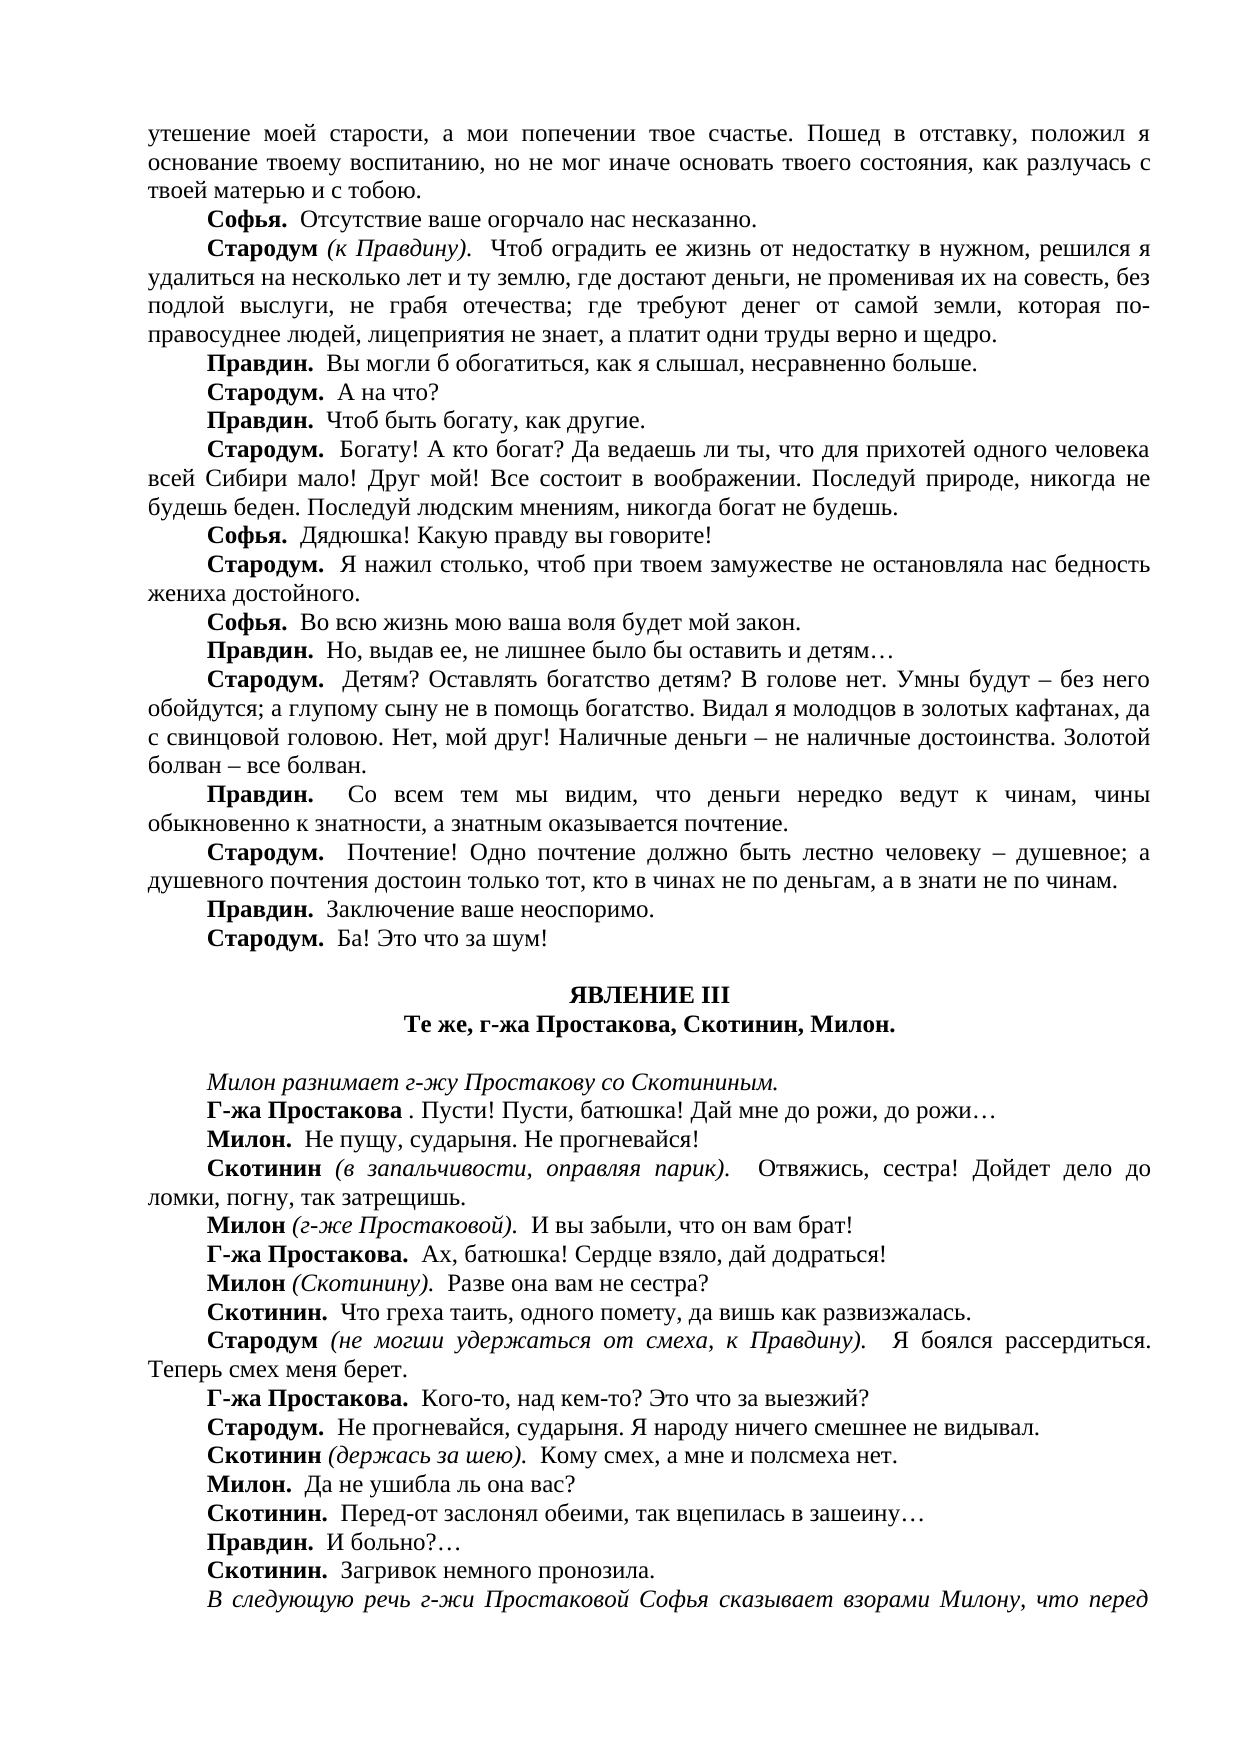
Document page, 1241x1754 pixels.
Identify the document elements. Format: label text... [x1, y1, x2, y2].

text Стародум. Детям? Оставлять богатство детям? В голове нет. Умны будут – без него обойдутся; а глупому сыну не в помощь богатство. Видал я молодцов в золотых кафтанах, да с свинцовой головою. Нет, мой друг! Наличные деньги – не наличные достоинства. Золотой болван – все болван. [148, 664, 1152, 779]
subtitle Те же, г-жа Простакова, Скотинин, Милон. [148, 1009, 1152, 1038]
text Правдин. Вы могли б обогатиться, как я слышал, несравненно больше. [148, 348, 1152, 377]
text Правдин. Со всем тем мы видим, что деньги нередко ведут к чинам, чины обыкновенно к знатности, а знатным оказывается почтение. [148, 779, 1152, 837]
text Софья. Дядюшка! Какую правду вы говорите! [148, 521, 1152, 549]
text Г-жа Простакова. Кого-то, над кем-то? Это что за выезжий? [148, 1383, 1152, 1412]
text Стародум. Не прогневайся, сударыня. Я народу ничего смешнее не видывал. [148, 1412, 1152, 1441]
text Стародум (не могши удержаться от смеха, к Правдину). Я боялся рассердиться. Теперь смех меня берет. [148, 1326, 1152, 1383]
text Скотинин. Перед-от заслонял обеими, так вцепилась в зашеину… [148, 1498, 1152, 1527]
text Милон разнимает г-жу Простакову со Скотининым. [148, 1067, 1152, 1096]
text Стародум. Богату! А кто богат? Да ведаешь ли ты, что для прихотей одного человека всей Сибири мало! Друг мой! Все состоит в воображении. Последуй природе, никогда не будешь беден. Последуй людским мнениям, никогда богат не будешь. [148, 434, 1152, 521]
text Скотинин (в запальчивости, оправляя парик). Отвяжись, сестра! Дойдет дело до ломки, погну, так затрещишь. [148, 1153, 1152, 1211]
text Г-жа Простакова. Ах, батюшка! Сердце взяло, дай додраться! [148, 1239, 1152, 1268]
text Милон (г-же Простаковой). И вы забыли, что он вам брат! [148, 1211, 1152, 1239]
text В следующую речь г-жи Простаковой Софья сказывает взорами Милону, что перед [148, 1584, 1152, 1613]
text Правдин. И больно?… [148, 1527, 1152, 1556]
text Стародум (к Правдину). Чтоб оградить ее жизнь от недостатку в нужном, решился я удалиться на несколько лет и ту землю, где достают деньги, не променивая их на совесть, без подлой выслуги, не грабя отечества; где требуют денег от самой земли, которая по-правосуднее людей, лицеприятия не знает, а платит одни труды верно и щедро. [148, 233, 1152, 348]
subtitle ЯВЛЕНИЕ III [148, 981, 1152, 1009]
text Милон. Не пущу, сударыня. Не прогневайся! [148, 1124, 1152, 1153]
text Милон (Скотинину). Разве она вам не сестра? [148, 1268, 1152, 1297]
text Скотинин. Что греха таить, одного помету, да вишь как развизжалась. [148, 1297, 1152, 1326]
text Стародум. Я нажил столько, чтоб при твоем замужестве не остановляла нас бедность жениха достойного. [148, 549, 1152, 607]
text Стародум. Ба! Это что за шум! [148, 923, 1152, 952]
text Милон. Да не ушибла ль она вас? [148, 1469, 1152, 1498]
text Правдин. Но, выдав ее, не лишнее было бы оставить и детям… [148, 636, 1152, 664]
text Г-жа Простакова . Пусти! Пусти, батюшка! Дай мне до рожи, до рожи… [148, 1096, 1152, 1124]
text Софья. Отсутствие ваше огорчало нас несказанно. [148, 204, 1152, 233]
text Скотинин (держась за шею). Кому смех, а мне и полсмеха нет. [148, 1441, 1152, 1469]
text Правдин. Заключение ваше неоспоримо. [148, 894, 1152, 923]
text Правдин. Чтоб быть богату, как другие. [148, 406, 1152, 434]
text Стародум. А на что? [148, 377, 1152, 406]
text Софья. Во всю жизнь мою ваша воля будет мой закон. [148, 607, 1152, 636]
text Стародум. Почтение! Одно почтение должно быть лестно человеку – душевное; а душевного почтения достоин только тот, кто в чинах не по деньгам, а в знати не по чинам. [148, 837, 1152, 894]
text Скотинин. Загривок немного пронозила. [148, 1556, 1152, 1584]
text утешение моей старости, а мои попечении твое счастье. Пошед в отставку, положил я основание твоему воспитанию, но не мог иначе основать твоего состояния, как разлучась с твоей матерью и с тобою. [148, 118, 1152, 204]
